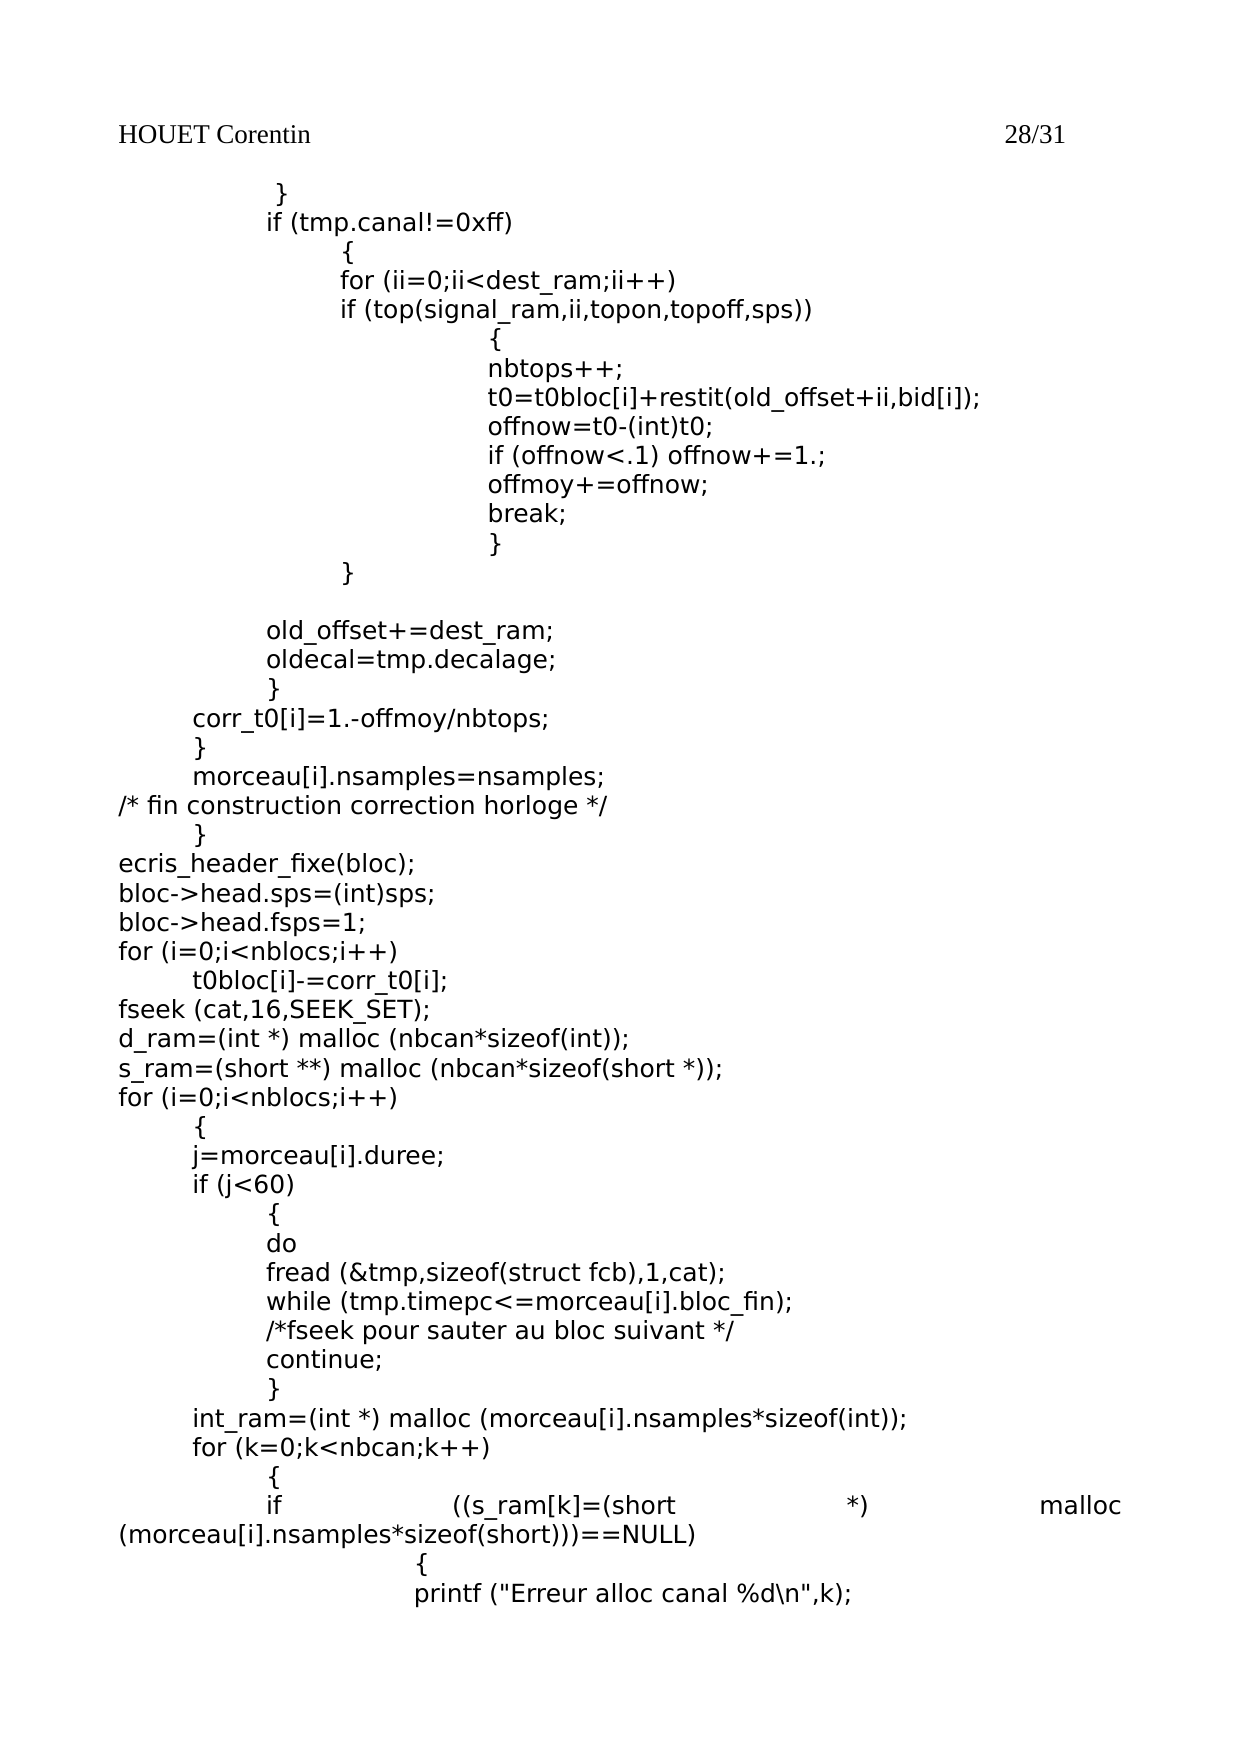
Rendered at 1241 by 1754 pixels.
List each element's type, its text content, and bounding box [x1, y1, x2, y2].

text old_offset+=dest_ram; [118, 616, 1122, 645]
text d_ram=(int *) malloc (nbcan*sizeof(int)); [118, 1024, 1122, 1054]
text for (ii=0;ii<dest_ram;ii++) [118, 266, 1122, 295]
text } [118, 529, 1122, 558]
text if (tmp.canal!=0xff) [118, 208, 1122, 237]
text corr_t0[i]=1.-offmoy/nbtops; [118, 704, 1122, 733]
text oldecal=tmp.decalage; [118, 645, 1122, 674]
text } [118, 733, 1122, 762]
text offnow=t0-(int)t0; [118, 412, 1122, 441]
text } [118, 1374, 1122, 1404]
text offmoy+=offnow; [118, 470, 1122, 499]
text t0bloc[i]-=corr_t0[i]; [118, 966, 1122, 995]
text /* fin construction correction horloge */ [118, 791, 1122, 820]
text ecris_header_fixe(bloc); [118, 849, 1122, 879]
text } [118, 558, 1122, 587]
text break; [118, 499, 1122, 529]
text nbtops++; [118, 354, 1122, 383]
text if (offnow<.1) offnow+=1.; [118, 441, 1122, 470]
text bloc->head.sps=(int)sps; [118, 879, 1122, 908]
text while (tmp.timepc<=morceau[i].bloc_fin); [118, 1287, 1122, 1316]
text { [118, 237, 1122, 266]
text s_ram=(short **) malloc (nbcan*sizeof(short *)); [118, 1054, 1122, 1083]
text { [118, 1462, 1122, 1491]
text int_ram=(int *) malloc (morceau[i].nsamples*sizeof(int)); [118, 1404, 1122, 1433]
text } [118, 674, 1122, 704]
text fseek (cat,16,SEEK_SET); [118, 995, 1122, 1024]
text if (j<60) [118, 1170, 1122, 1199]
text printf ("Erreur alloc canal %d\n",k); [118, 1579, 1122, 1608]
text if (top(signal_ram,ii,topon,topoff,sps)) [118, 295, 1122, 324]
text } [118, 820, 1122, 849]
text { [118, 1199, 1122, 1229]
text for (i=0;i<nblocs;i++) [118, 937, 1122, 966]
text morceau[i].nsamples=nsamples; [118, 762, 1122, 791]
text for (k=0;k<nbcan;k++) [118, 1433, 1122, 1462]
text { [118, 324, 1122, 354]
text j=morceau[i].duree; [118, 1141, 1122, 1170]
text do [118, 1229, 1122, 1258]
text bloc->head.fsps=1; [118, 908, 1122, 937]
text fread (&tmp,sizeof(struct fcb),1,cat); [118, 1258, 1122, 1287]
text continue; [118, 1345, 1122, 1374]
text { [118, 1112, 1122, 1141]
text if ((s_ram[k]=(short *) malloc (morceau[i].nsamples*sizeof(short)))==NULL) [118, 1491, 1122, 1549]
text /*fseek pour sauter au bloc suivant */ [118, 1316, 1122, 1345]
text for (i=0;i<nblocs;i++) [118, 1083, 1122, 1112]
text t0=t0bloc[i]+restit(old_offset+ii,bid[i]); [118, 383, 1122, 412]
text { [118, 1549, 1122, 1579]
text } [118, 179, 1122, 208]
